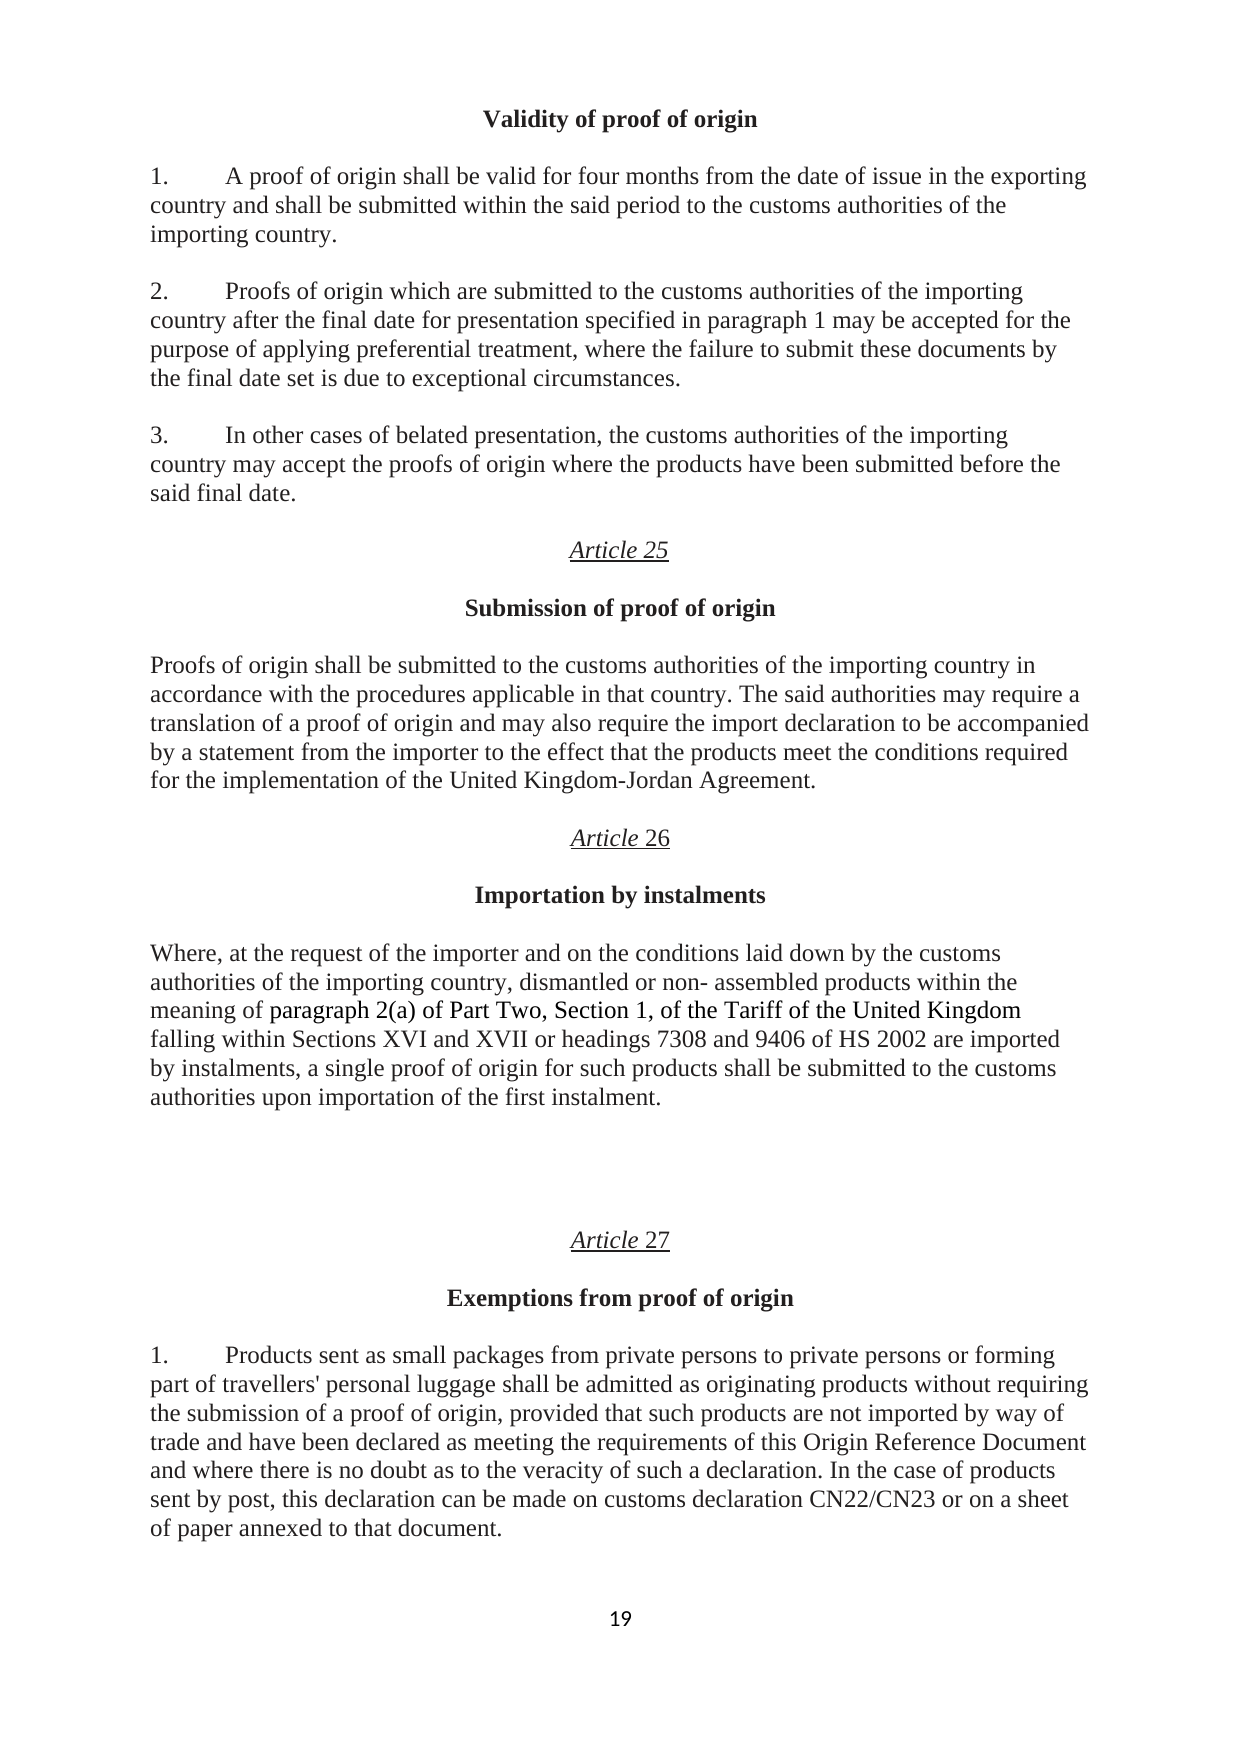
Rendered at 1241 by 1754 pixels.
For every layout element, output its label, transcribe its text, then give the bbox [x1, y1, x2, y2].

text Article 26 [150, 823, 1090, 852]
text 1. Products sent as small packages from private persons to private persons or forming part of travellers' personal luggage shall be admitted as originating products without requiring the submission of a proof of origin, provided that such products are not imported by way of trade and have been declared as meeting the requirements of this Origin Reference Document and where there is no doubt as to the veracity of such a declaration. In the case of products sent by post, this declaration can be made on customs declaration CN22/CN23 or on a sheet of paper annexed to that document. [150, 1340, 1090, 1542]
text 2. Proofs of origin which are submitted to the customs authorities of the importing country after the final date for presentation specified in paragraph 1 may be accepted for the purpose of applying preferential treatment, where the failure to submit these documents by the final date set is due to exceptional circumstances. [150, 276, 1090, 391]
text Exemptions from proof of origin [150, 1283, 1090, 1312]
text Article 25 [150, 535, 1090, 564]
text Article 27 [150, 1225, 1090, 1254]
text Importation by instalments [150, 880, 1090, 909]
text 3. In other cases of belated presentation, the customs authorities of the importing country may accept the proofs of origin where the products have been submitted before the said final date. [150, 420, 1090, 507]
text Proofs of origin shall be submitted to the customs authorities of the importing country in accordance with the procedures applicable in that country. The said authorities may require a translation of a proof of origin and may also require the import declaration to be accompanied by a statement from the importer to the effect that the products meet the conditions required for the implementation of the United Kingdom-Jordan Agreement. [150, 650, 1090, 794]
text Submission of proof of origin [150, 593, 1090, 622]
text Where, at the request of the importer and on the conditions laid down by the customs authorities of the importing country, dismantled or non- assembled products within the meaning of paragraph 2(a) of Part Two, Section 1, of the Tariff of the United Kingdom falling within Sections XVI and XVII or headings 7308 and 9406 of HS 2002 are imported by instalments, a single proof of origin for such products shall be submitted to the customs authorities upon importation of the first instalment. [150, 938, 1090, 1110]
text Validity of proof of origin [150, 104, 1090, 132]
text 1. A proof of origin shall be valid for four months from the date of issue in the exporting country and shall be submitted within the said period to the customs authorities of the importing country. [150, 161, 1090, 248]
